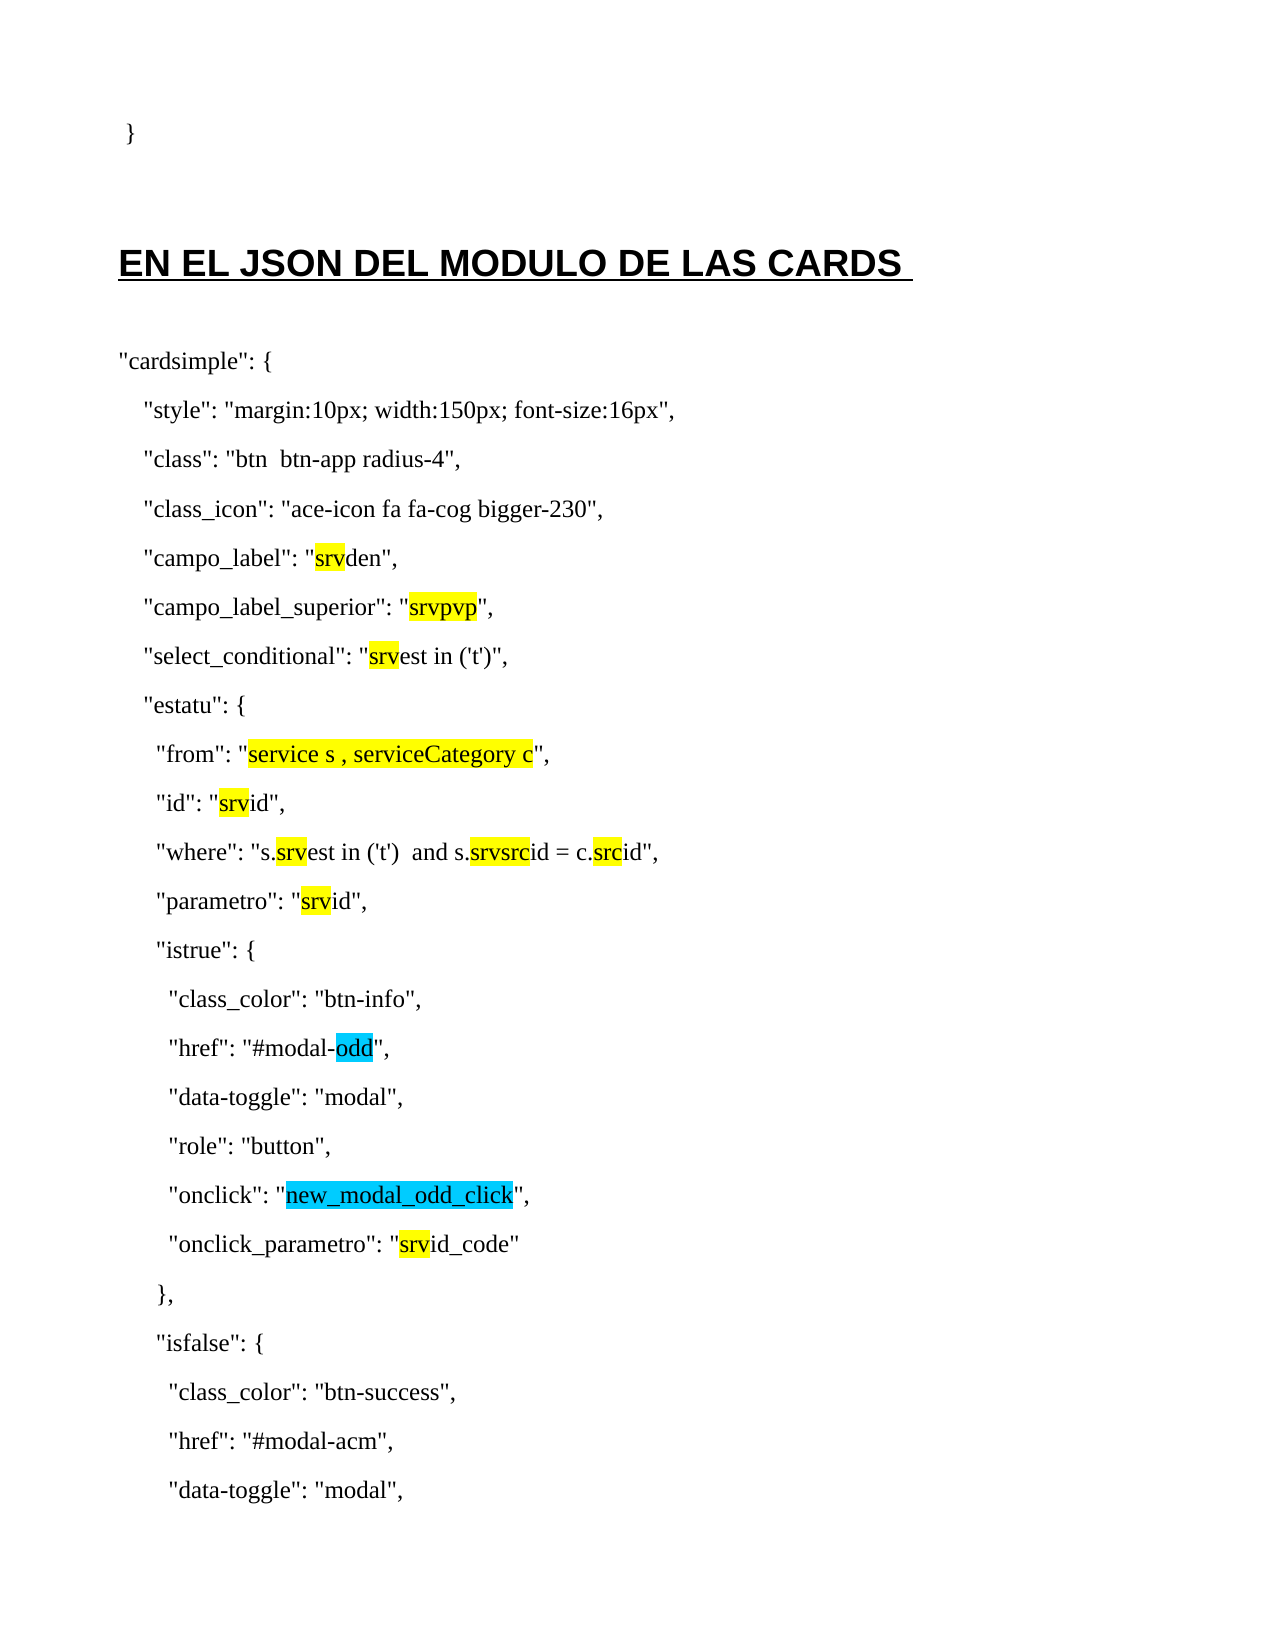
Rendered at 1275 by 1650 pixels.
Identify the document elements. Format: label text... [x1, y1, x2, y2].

text "class_icon": "ace-icon fa fa-cog bigger-230", [118, 494, 1157, 522]
text "from": "service s , serviceCategory c", [118, 739, 1157, 768]
text "class_color": "btn-success", [118, 1377, 1157, 1406]
text "href": "#modal-acm", [118, 1426, 1157, 1454]
text }, [118, 1279, 1157, 1307]
text "data-toggle": "modal", [118, 1475, 1157, 1504]
text "role": "button", [118, 1131, 1157, 1160]
text "href": "#modal-odd", [118, 1033, 1157, 1062]
text "campo_label_superior": "srvpvp", [118, 592, 1157, 621]
text "campo_label": "srvden", [118, 543, 1157, 571]
text "istrue": { [118, 935, 1157, 964]
text "style": "margin:10px; width:150px; font-size:16px", [118, 396, 1157, 424]
text "isfalse": { [118, 1328, 1157, 1356]
text "estatu": { [118, 690, 1157, 719]
text "parametro": "srvid", [118, 886, 1157, 915]
text "select_conditional": "srvest in ('t')", [118, 641, 1157, 669]
text } [118, 118, 1157, 147]
text "data-toggle": "modal", [118, 1082, 1157, 1111]
text "onclick_parametro": "srvid_code" [118, 1229, 1157, 1258]
text "class": "btn btn-app radius-4", [118, 444, 1157, 473]
text "id": "srvid", [118, 788, 1157, 817]
text "cardsimple": { [118, 346, 1157, 375]
text "onclick": "new_modal_odd_click", [118, 1181, 1157, 1209]
text "where": "s.srvest in ('t') and s.srvsrcid = c.srcid", [118, 837, 1157, 866]
subtitle EN EL JSON DEL MODULO DE LAS CARDS [118, 241, 1157, 285]
text "class_color": "btn-info", [118, 984, 1157, 1013]
